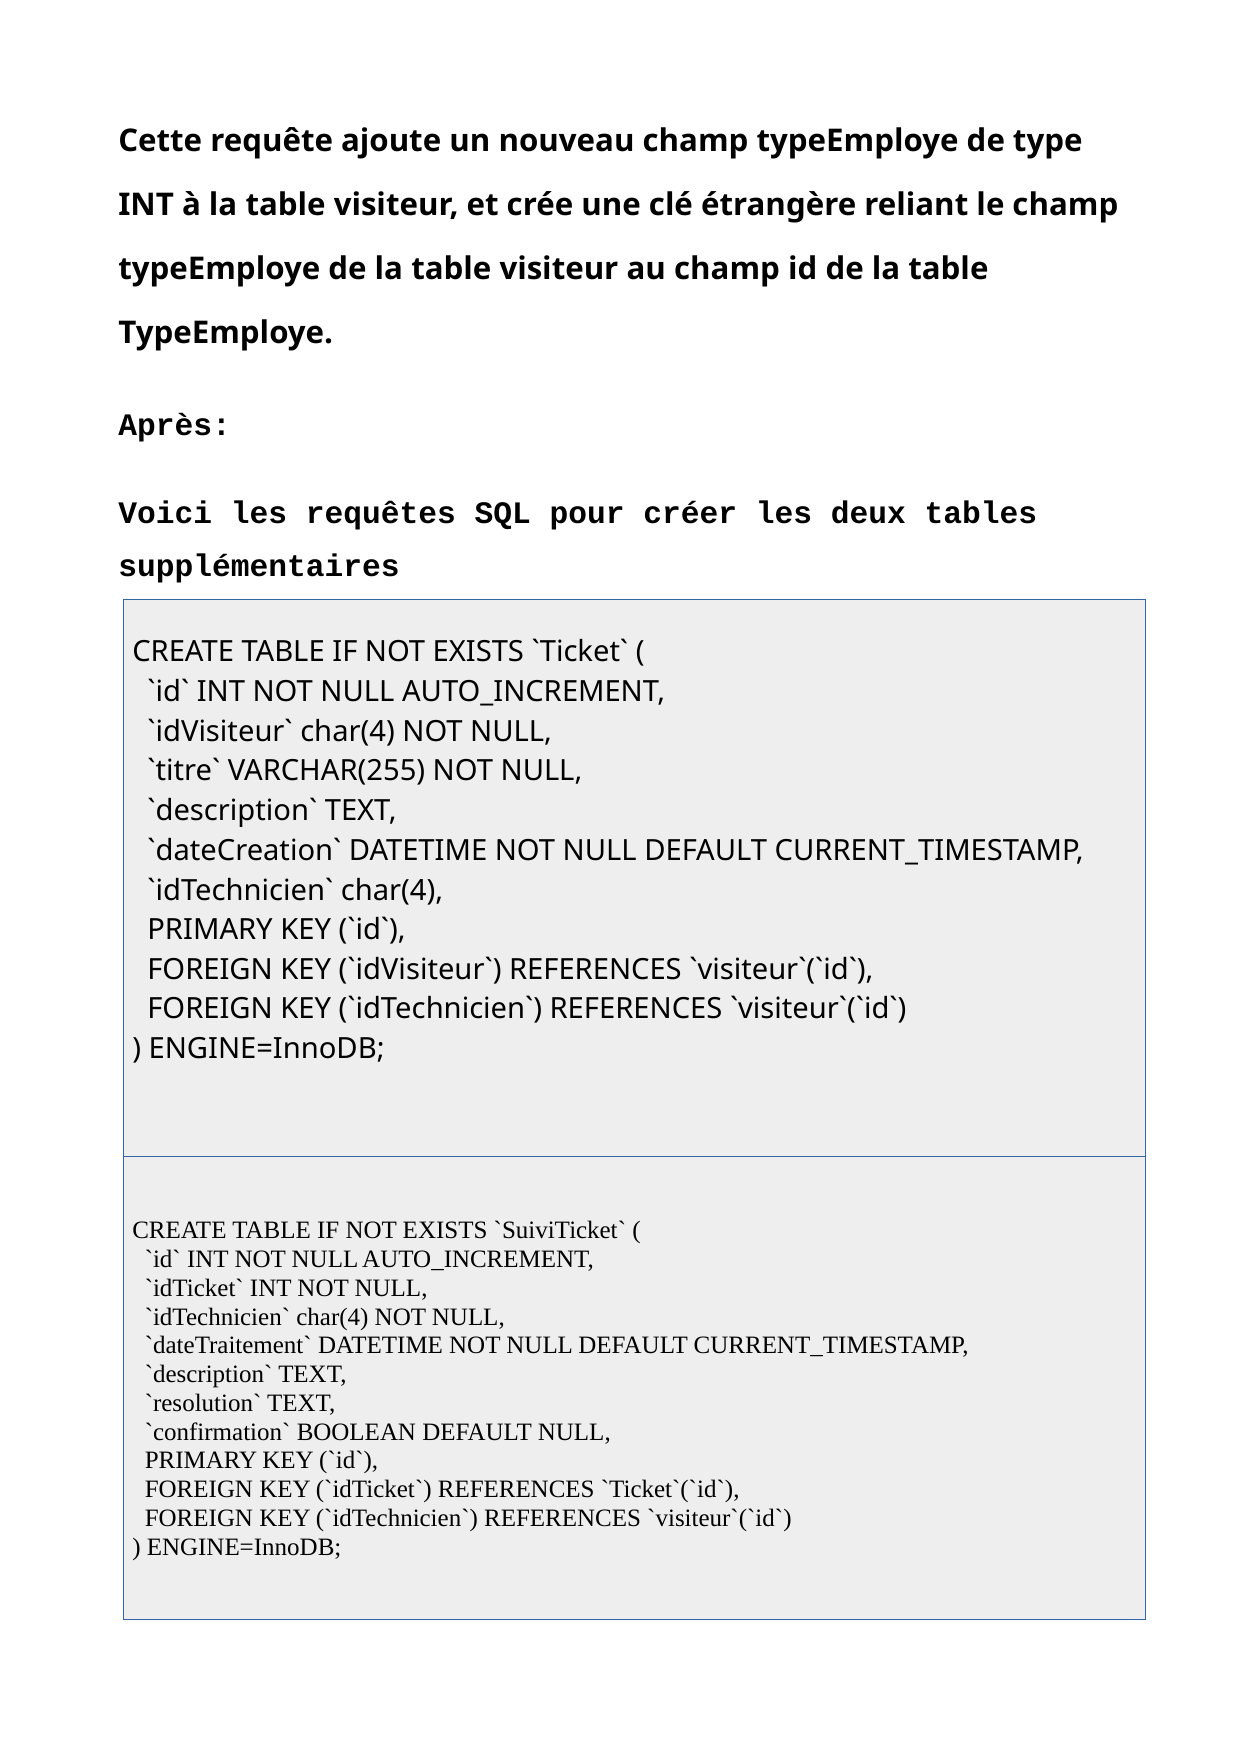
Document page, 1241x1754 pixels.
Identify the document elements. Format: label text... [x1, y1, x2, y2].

text `titre` VARCHAR(255) NOT NULL, [132, 750, 1136, 789]
text Voici les requêtes SQL pour créer les deux tables supplémentaires [118, 497, 1122, 586]
text `idTechnicien` char(4) NOT NULL, [132, 1302, 1136, 1330]
text FOREIGN KEY (`idTechnicien`) REFERENCES `visiteur`(`id`) [132, 988, 1136, 1027]
text CREATE TABLE IF NOT EXISTS `SuiviTicket` ( [132, 1215, 1136, 1244]
text PRIMARY KEY (`id`), [132, 1445, 1136, 1474]
text Après: [118, 409, 1122, 444]
text FOREIGN KEY (`idVisiteur`) REFERENCES `visiteur`(`id`), [132, 948, 1136, 988]
text `confirmation` BOOLEAN DEFAULT NULL, [132, 1417, 1136, 1445]
text `dateTraitement` DATETIME NOT NULL DEFAULT CURRENT_TIMESTAMP, [132, 1330, 1136, 1359]
text `dateCreation` DATETIME NOT NULL DEFAULT CURRENT_TIMESTAMP, [132, 829, 1136, 869]
text ) ENGINE=InnoDB; [132, 1027, 1136, 1067]
text `idVisiteur` char(4) NOT NULL, [132, 710, 1136, 750]
text `id` INT NOT NULL AUTO_INCREMENT, [132, 670, 1136, 710]
text FOREIGN KEY (`idTechnicien`) REFERENCES `visiteur`(`id`) [132, 1503, 1136, 1532]
text CREATE TABLE IF NOT EXISTS `Ticket` ( [132, 631, 1136, 670]
text `resolution` TEXT, [132, 1388, 1136, 1417]
text `description` TEXT, [132, 1359, 1136, 1388]
text FOREIGN KEY (`idTicket`) REFERENCES `Ticket`(`id`), [132, 1474, 1136, 1503]
text `id` INT NOT NULL AUTO_INCREMENT, [132, 1244, 1136, 1273]
text Cette requête ajoute un nouveau champ typeEmploye de type INT à la table visiteur, et crée une clé étrangère reliant le champ typeEmploye de la table visiteur au champ id de la table TypeEmploye. [118, 118, 1122, 352]
text `idTechnicien` char(4), [132, 869, 1136, 908]
text `idTicket` INT NOT NULL, [132, 1273, 1136, 1302]
text PRIMARY KEY (`id`), [132, 908, 1136, 948]
text ) ENGINE=InnoDB; [132, 1532, 1136, 1560]
text `description` TEXT, [132, 789, 1136, 829]
